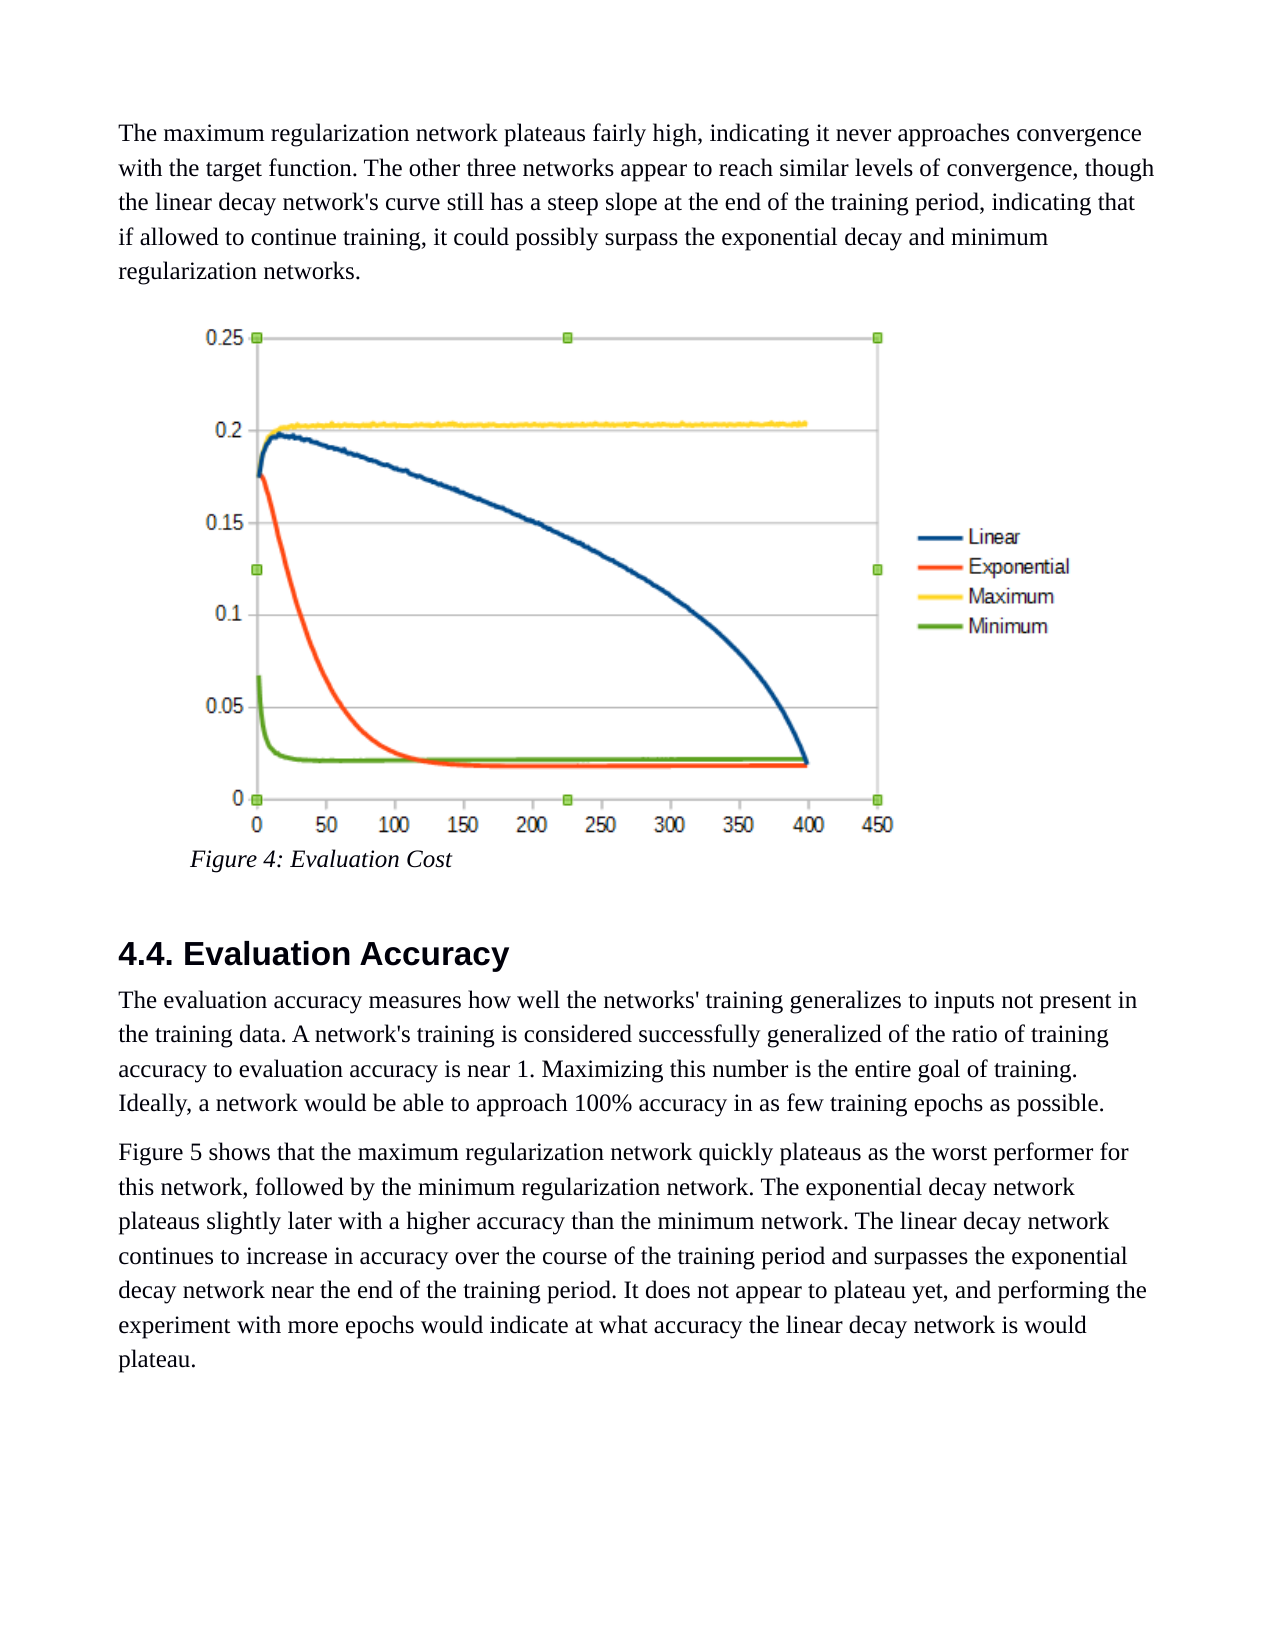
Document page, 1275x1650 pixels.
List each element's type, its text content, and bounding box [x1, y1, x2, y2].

text Figure 4: Evaluation Cost [190, 845, 1085, 873]
picture [189, 317, 1086, 845]
text The maximum regularization network plateaus fairly high, indicating it never approaches convergence with the target function. The other three networks appear to reach similar levels of convergence, though the linear decay network's curve still has a steep slope at the end of the training period, indicating that if allowed to continue training, it could possibly surpass the exponential decay and minimum regularization networks. [118, 118, 1157, 285]
text The evaluation accuracy measures how well the networks' training generalizes to inputs not present in the training data. A network's training is considered successfully generalized of the ratio of training accuracy to evaluation accuracy is near 1. Maximizing this number is the entire goal of training. Ideally, a network would be able to approach 100% accuracy in as few training epochs as possible. [118, 985, 1157, 1117]
subtitle 4.4. Evaluation Accuracy [118, 934, 1157, 972]
text Figure 5 shows that the maximum regularization network quickly plateaus as the worst performer for this network, followed by the minimum regularization network. The exponential decay network plateaus slightly later with a higher accuracy than the minimum network. The linear decay network continues to increase in accuracy over the course of the training period and surpasses the exponential decay network near the end of the training period. It does not appear to plateau yet, and performing the experiment with more epochs would indicate at what accuracy the linear decay network is would plateau. [118, 1137, 1157, 1373]
